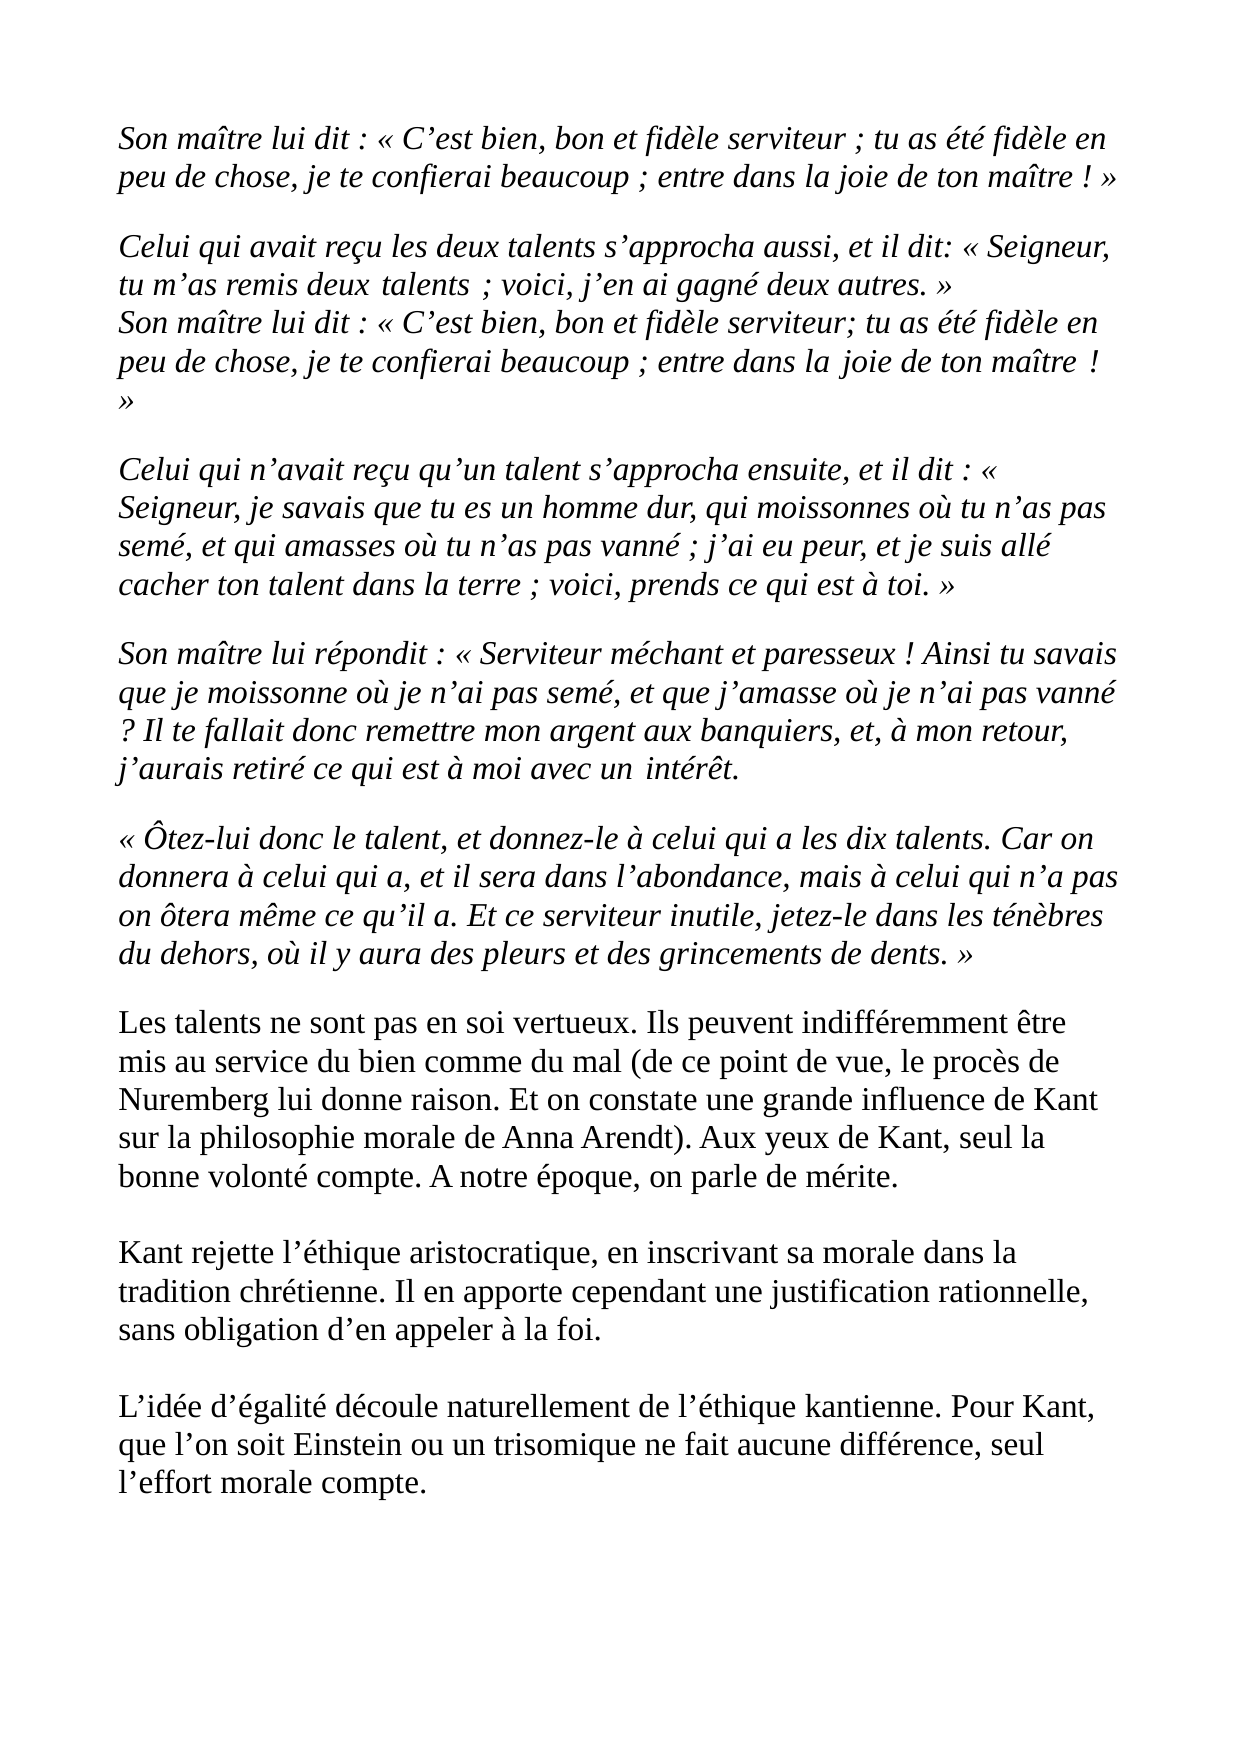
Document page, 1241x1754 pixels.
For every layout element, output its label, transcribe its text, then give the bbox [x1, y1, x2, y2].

text Son maître lui dit : « C’est bien, bon et fidèle serviteur; tu as été fidèle en peu de chose, je te confierai beaucoup ; entre dans la joie de ton maître ! » [118, 303, 1122, 418]
text Kant rejette l’éthique aristocratique, en inscrivant sa morale dans la tradition chrétienne. Il en apporte cependant une justification rationnelle, sans obligation d’en appeler à la foi. [118, 1233, 1122, 1348]
text « Ôtez-lui donc le talent, et donnez-le à celui qui a les dix talents. Car on donnera à celui qui a, et il sera dans l’abondance, mais à celui qui n’a pas on ôtera même ce qu’il a. Et ce serviteur inutile, jetez-le dans les ténèbres du dehors, où il y aura des pleurs et des grincements de dents. » [118, 818, 1122, 971]
text Celui qui avait reçu les deux talents s’approcha aussi, et il dit: « Seigneur, tu m’as remis deux talents ; voici, j’en ai gagné deux autres. » [118, 226, 1122, 303]
text Son maître lui répondit : « Serviteur méchant et paresseux ! Ainsi tu savais que je moissonne où je n’ai pas semé, et que j’amasse où je n’ai pas vanné ? Il te fallait donc remettre mon argent aux banquiers, et, à mon retour, j’aurais retiré ce qui est à moi avec un intérêt. [118, 633, 1122, 787]
text L’idée d’égalité découle naturellement de l’éthique kantienne. Pour Kant, que l’on soit Einstein ou un trisomique ne fait aucune différence, seul l’effort morale compte. [118, 1386, 1122, 1501]
text Les talents ne sont pas en soi vertueux. Ils peuvent indifféremment être mis au service du bien comme du mal (de ce point de vue, le procès de Nuremberg lui donne raison. Et on constate une grande influence de Kant sur la philosophie morale de Anna Arendt). Aux yeux de Kant, seul la bonne volonté compte. A notre époque, on parle de mérite. [118, 1003, 1122, 1194]
text Son maître lui dit : « C’est bien, bon et fidèle serviteur ; tu as été fidèle en peu de chose, je te confierai beaucoup ; entre dans la joie de ton maître ! » [118, 118, 1122, 195]
text Celui qui n’avait reçu qu’un talent s’approcha ensuite, et il dit : « Seigneur, je savais que tu es un homme dur, qui moissonnes où tu n’as pas semé, et qui amasses où tu n’as pas vanné ; j’ai eu peur, et je suis allé cacher ton talent dans la terre ; voici, prends ce qui est à toi. » [118, 449, 1122, 602]
